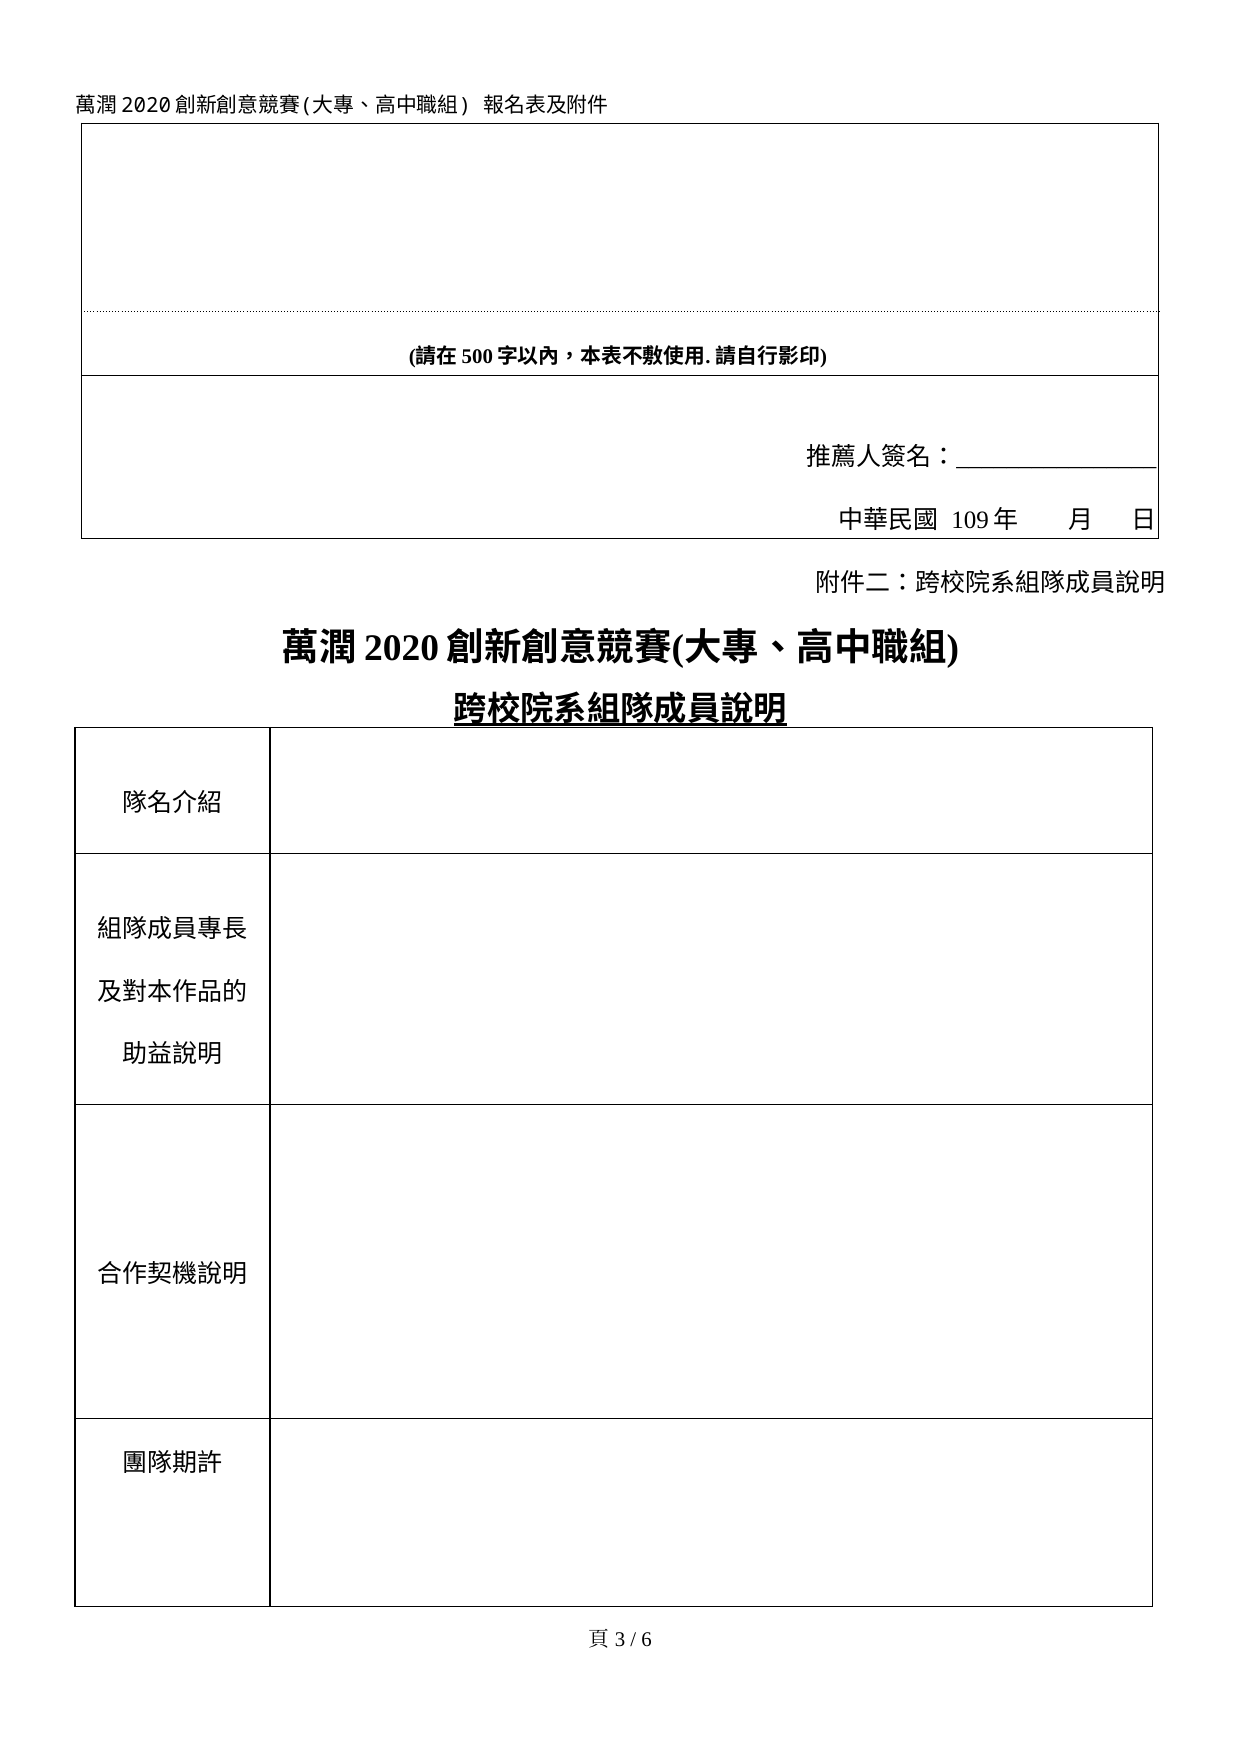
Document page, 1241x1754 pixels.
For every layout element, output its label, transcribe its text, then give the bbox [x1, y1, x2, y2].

table_cell [271, 854, 1152, 1104]
table_cell 團隊期許 [76, 1419, 269, 1606]
text 附件二：跨校院系組隊成員說明 [75, 539, 1165, 602]
table_cell [82, 124, 1158, 311]
table_cell 組隊成員專長 及對本作品的 助益說明 [76, 854, 269, 1104]
table_cell [271, 1105, 1152, 1417]
table_cell 合作契機說明 [76, 1105, 269, 1417]
table_cell (請在500字以內，本表不敷使用. 請自行影印) [82, 311, 1158, 375]
table_header 隊名介紹 [76, 728, 269, 853]
table_cell [271, 1419, 1152, 1606]
table_header [271, 728, 1152, 853]
text 萬潤2020創新創意競賽(大專、高中職組) [75, 602, 1165, 664]
text 跨校院系組隊成員說明 [75, 664, 1165, 727]
table_cell 推薦人簽名：________________ 中華民國 109年 月 日 [82, 376, 1158, 538]
